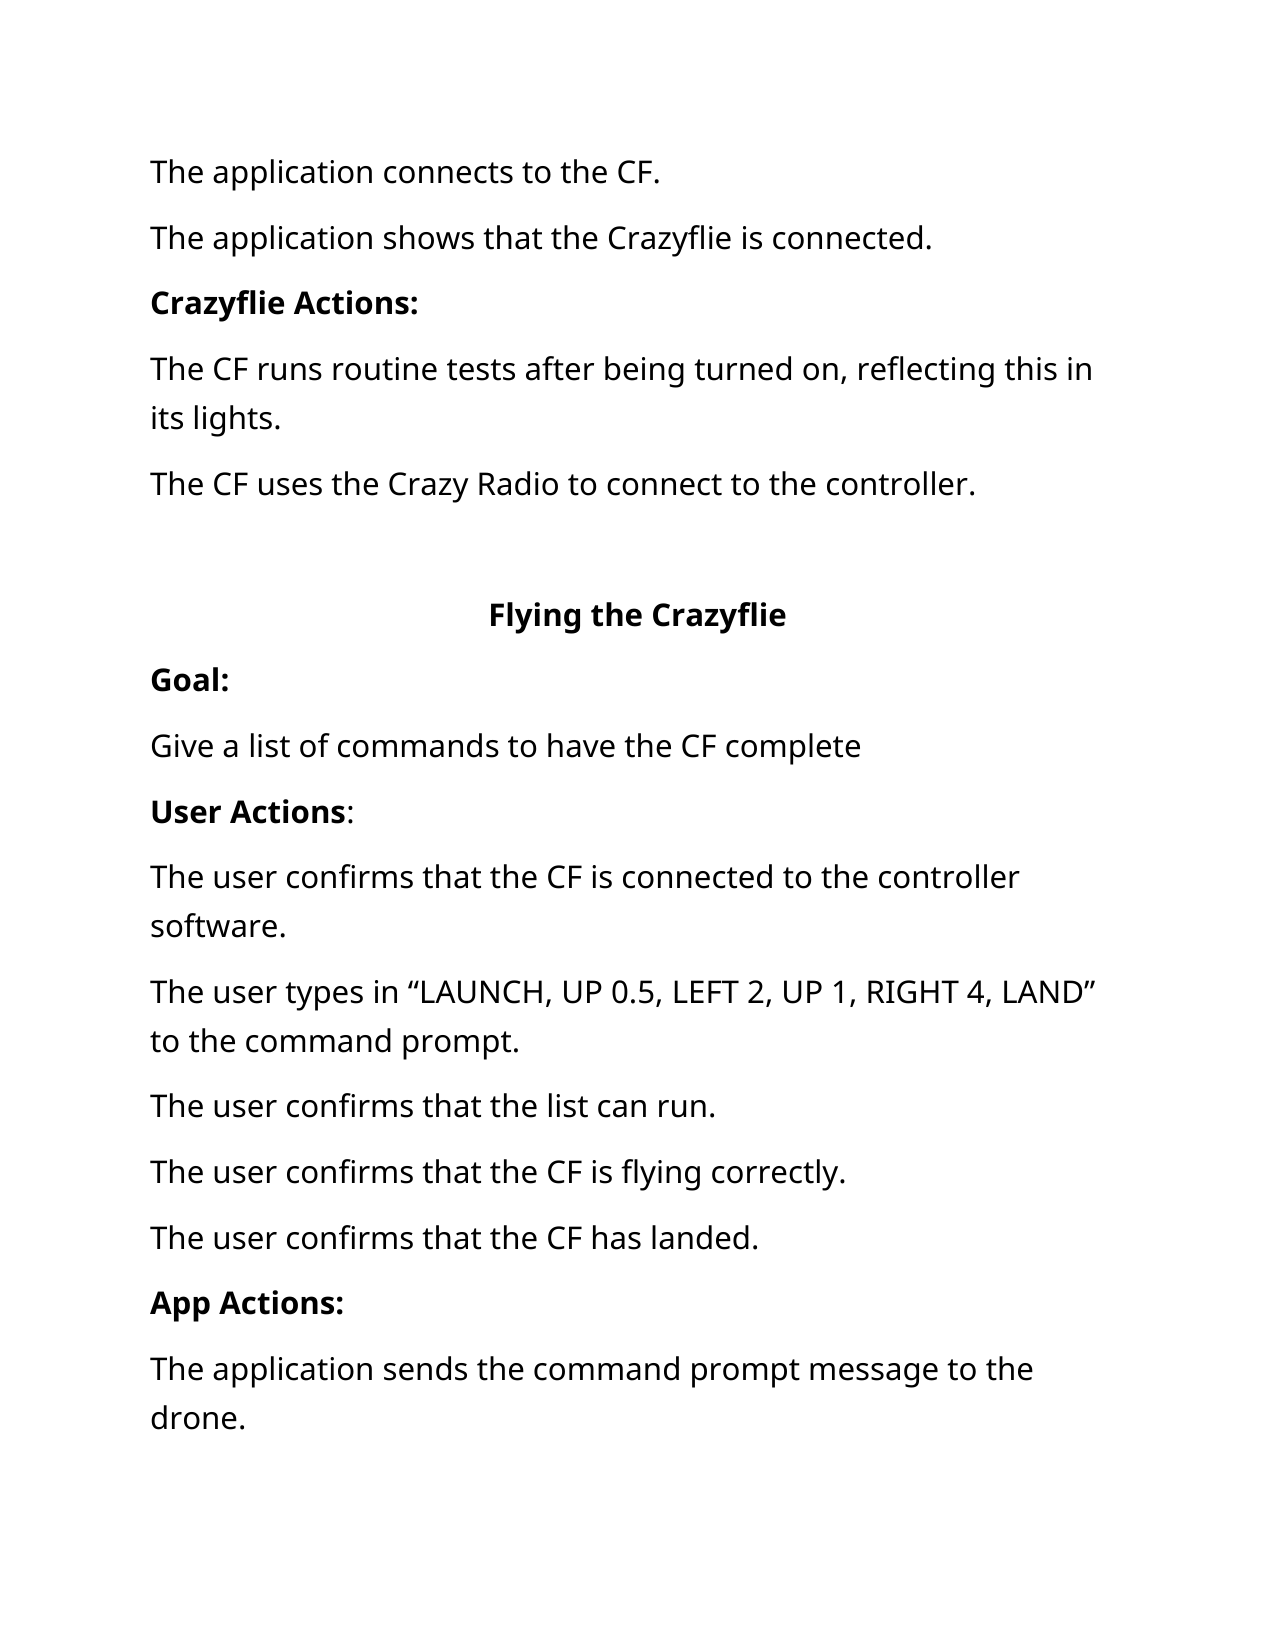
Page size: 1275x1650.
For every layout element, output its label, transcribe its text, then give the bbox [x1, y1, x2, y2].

text The application connects to the CF. [150, 150, 1125, 193]
text Crazyflie Actions: [150, 281, 1125, 324]
text The user confirms that the CF is connected to the controller software. [150, 855, 1125, 947]
text The application sends the command prompt message to the drone. [150, 1347, 1125, 1438]
text Flying the Crazyflie [150, 593, 1125, 635]
text The application shows that the Crazyflie is connected. [150, 216, 1125, 258]
text The CF uses the Crazy Radio to connect to the controller. [150, 461, 1125, 504]
text App Actions: [150, 1281, 1125, 1324]
text The CF runs routine tests after being turned on, reflecting this in its lights. [150, 347, 1125, 438]
text The user types in “LAUNCH, UP 0.5, LEFT 2, UP 1, RIGHT 4, LAND” to the command prompt. [150, 970, 1125, 1061]
text User Actions: [150, 789, 1125, 832]
text The user confirms that the CF is flying correctly. [150, 1150, 1125, 1193]
text Goal: [150, 658, 1125, 701]
text Give a list of commands to have the CF complete [150, 724, 1125, 767]
text The user confirms that the list can run. [150, 1084, 1125, 1127]
text The user confirms that the CF has landed. [150, 1216, 1125, 1258]
